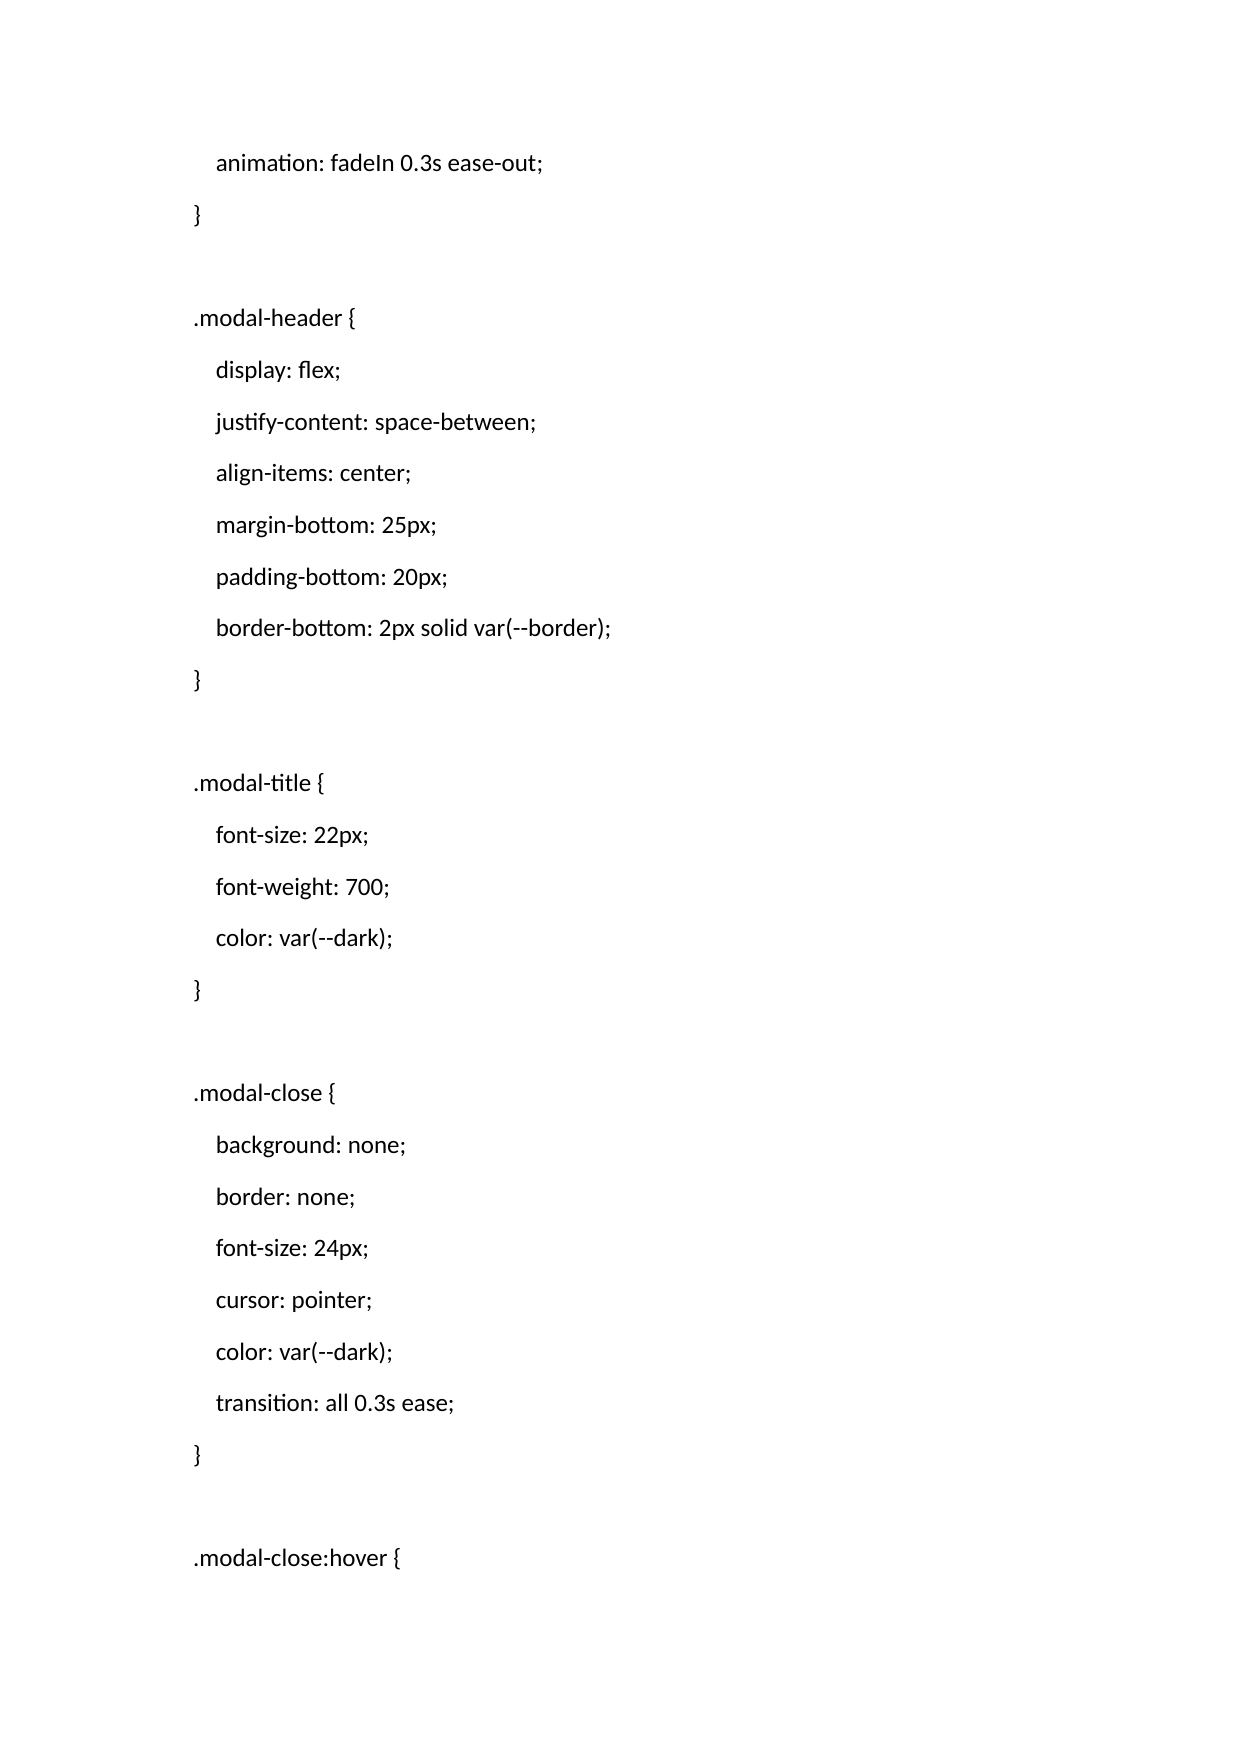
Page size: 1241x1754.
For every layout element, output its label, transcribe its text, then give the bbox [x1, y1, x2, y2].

text align-items: center; [148, 458, 1093, 488]
text justify-content: space-between; [148, 406, 1093, 436]
text display: flex; [148, 354, 1093, 385]
text font-size: 22px; [148, 819, 1093, 850]
text font-size: 24px; [148, 1233, 1093, 1263]
text .modal-header { [148, 303, 1093, 333]
text border-bottom: 2px solid var(--border); [148, 613, 1093, 643]
text margin-bottom: 25px; [148, 509, 1093, 540]
text } [148, 664, 1093, 695]
text } [148, 199, 1093, 230]
text border: none; [148, 1181, 1093, 1211]
text color: var(--dark); [148, 1336, 1093, 1366]
text padding-bottom: 20px; [148, 561, 1093, 591]
text } [148, 1439, 1093, 1470]
text .modal-close { [148, 1078, 1093, 1108]
text cursor: pointer; [148, 1284, 1093, 1315]
text animation: fadeIn 0.3s ease-out; [148, 148, 1093, 178]
text .modal-title { [148, 768, 1093, 798]
text } [148, 974, 1093, 1005]
text .modal-close:hover { [148, 1543, 1093, 1573]
text font-weight: 700; [148, 871, 1093, 901]
text color: var(--dark); [148, 923, 1093, 953]
text background: none; [148, 1129, 1093, 1160]
text transition: all 0.3s ease; [148, 1388, 1093, 1418]
